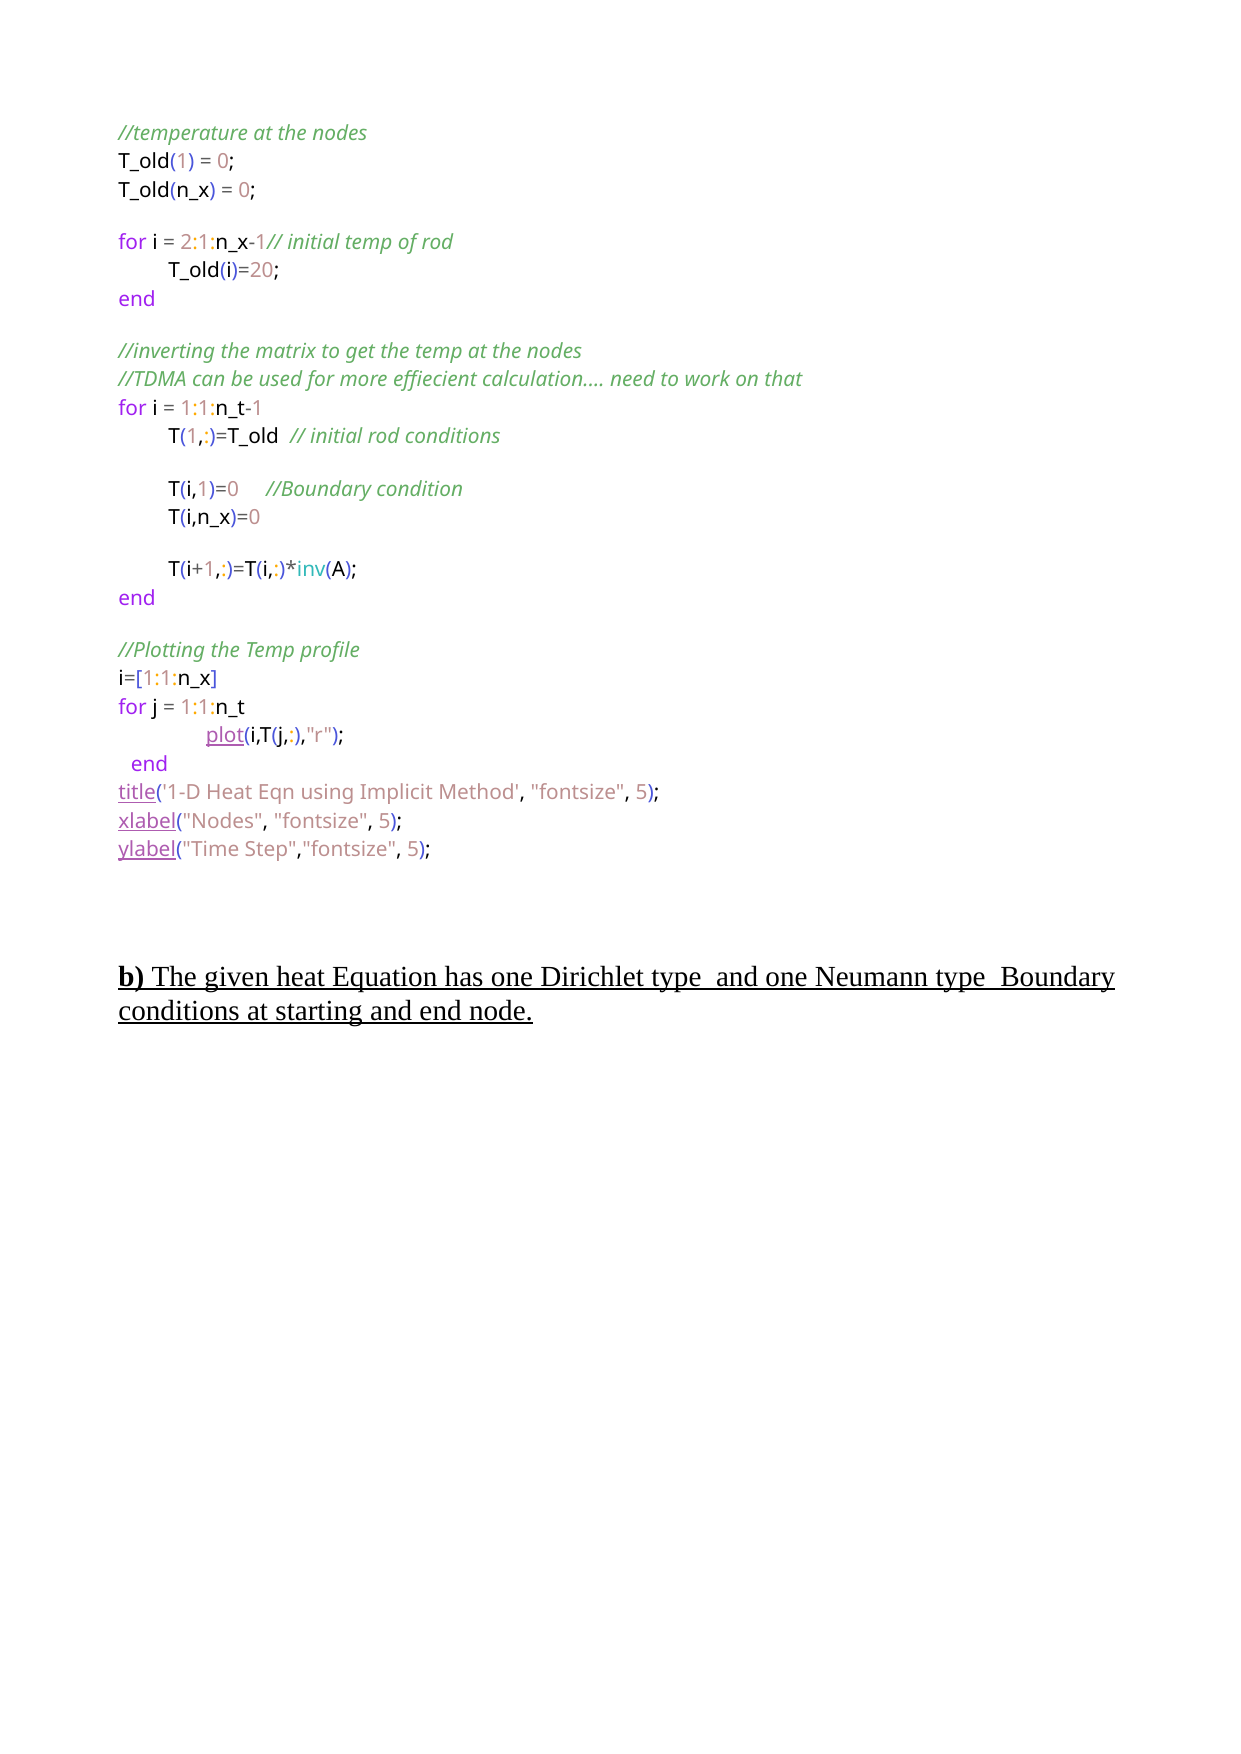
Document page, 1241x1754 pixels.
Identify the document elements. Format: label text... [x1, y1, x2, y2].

text T(1,:)=T_old // initial rod conditions [118, 421, 1122, 450]
text plot(i,T(j,:),"r"); [118, 720, 1122, 749]
text i=[1:1:n_x] [118, 663, 1122, 692]
text xlabel("Nodes", "fontsize", 5); [118, 806, 1122, 834]
text T_old(i)=20; [118, 256, 1122, 284]
text for i = 1:1:n_t-1 [118, 393, 1122, 421]
text //temperature at the nodes [118, 118, 1122, 147]
text b) The given heat Equation has one Dirichlet type and one Neumann type Boundary conditions at starting and end node. [118, 959, 1122, 1026]
text end [118, 583, 1122, 611]
text //TDMA can be used for more effiecient calculation.... need to work on that [118, 364, 1122, 393]
text //Plotting the Temp profile [118, 635, 1122, 663]
text ylabel("Time Step","fontsize", 5); [118, 834, 1122, 863]
text T_old(n_x) = 0; [118, 175, 1122, 203]
text T(i,1)=0 //Boundary condition [118, 474, 1122, 502]
text T_old(1) = 0; [118, 147, 1122, 175]
text for j = 1:1:n_t [118, 692, 1122, 720]
text title('1-D Heat Eqn using Implicit Method', "fontsize", 5); [118, 777, 1122, 806]
text end [118, 749, 1122, 777]
text //inverting the matrix to get the temp at the nodes [118, 336, 1122, 364]
text T(i+1,:)=T(i,:)*inv(A); [118, 554, 1122, 583]
text T(i,n_x)=0 [118, 502, 1122, 531]
text end [118, 284, 1122, 312]
text for i = 2:1:n_x-1// initial temp of rod [118, 227, 1122, 256]
